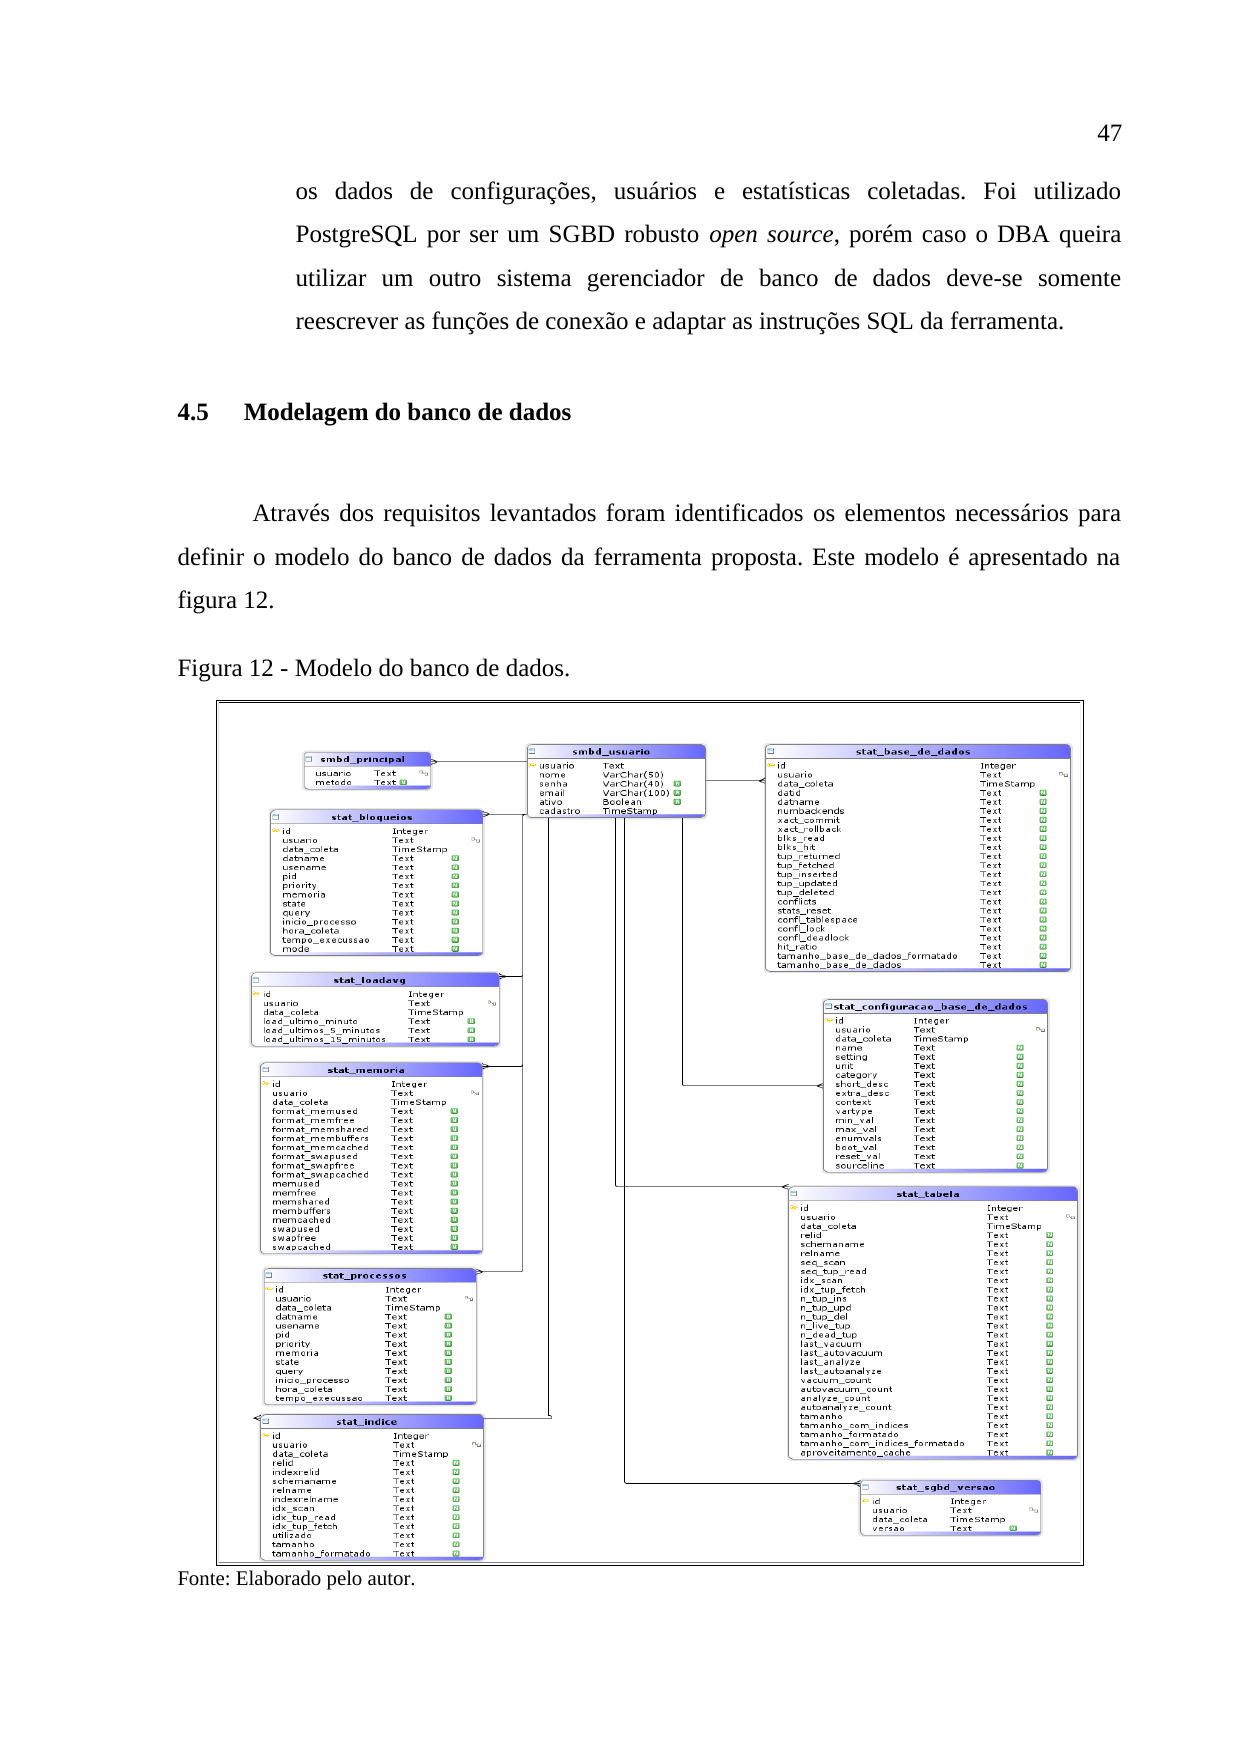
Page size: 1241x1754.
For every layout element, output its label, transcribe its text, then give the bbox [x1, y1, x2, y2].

list Modelagem do banco de dados [177, 397, 1122, 426]
picture [218, 702, 1081, 1563]
list os dados de configurações, usuários e estatísticas coletadas. Foi utilizado PostgreSQL por ser um SGBD robusto open source, porém caso o DBA queira utilizar um outro sistema gerenciador de banco de dados deve-se somente reescrever as funções de conexão e adaptar as instruções SQL da ferramenta. [295, 176, 1122, 334]
text Através dos requisitos levantados foram identificados os elementos necessários para definir o modelo do banco de dados da ferramenta proposta. Este modelo é apresentado na figura 12. [177, 498, 1122, 613]
text Figura 12 - Modelo do banco de dados. [177, 653, 1122, 681]
list Fonte: Elaborado pelo autor. [177, 721, 1122, 1589]
